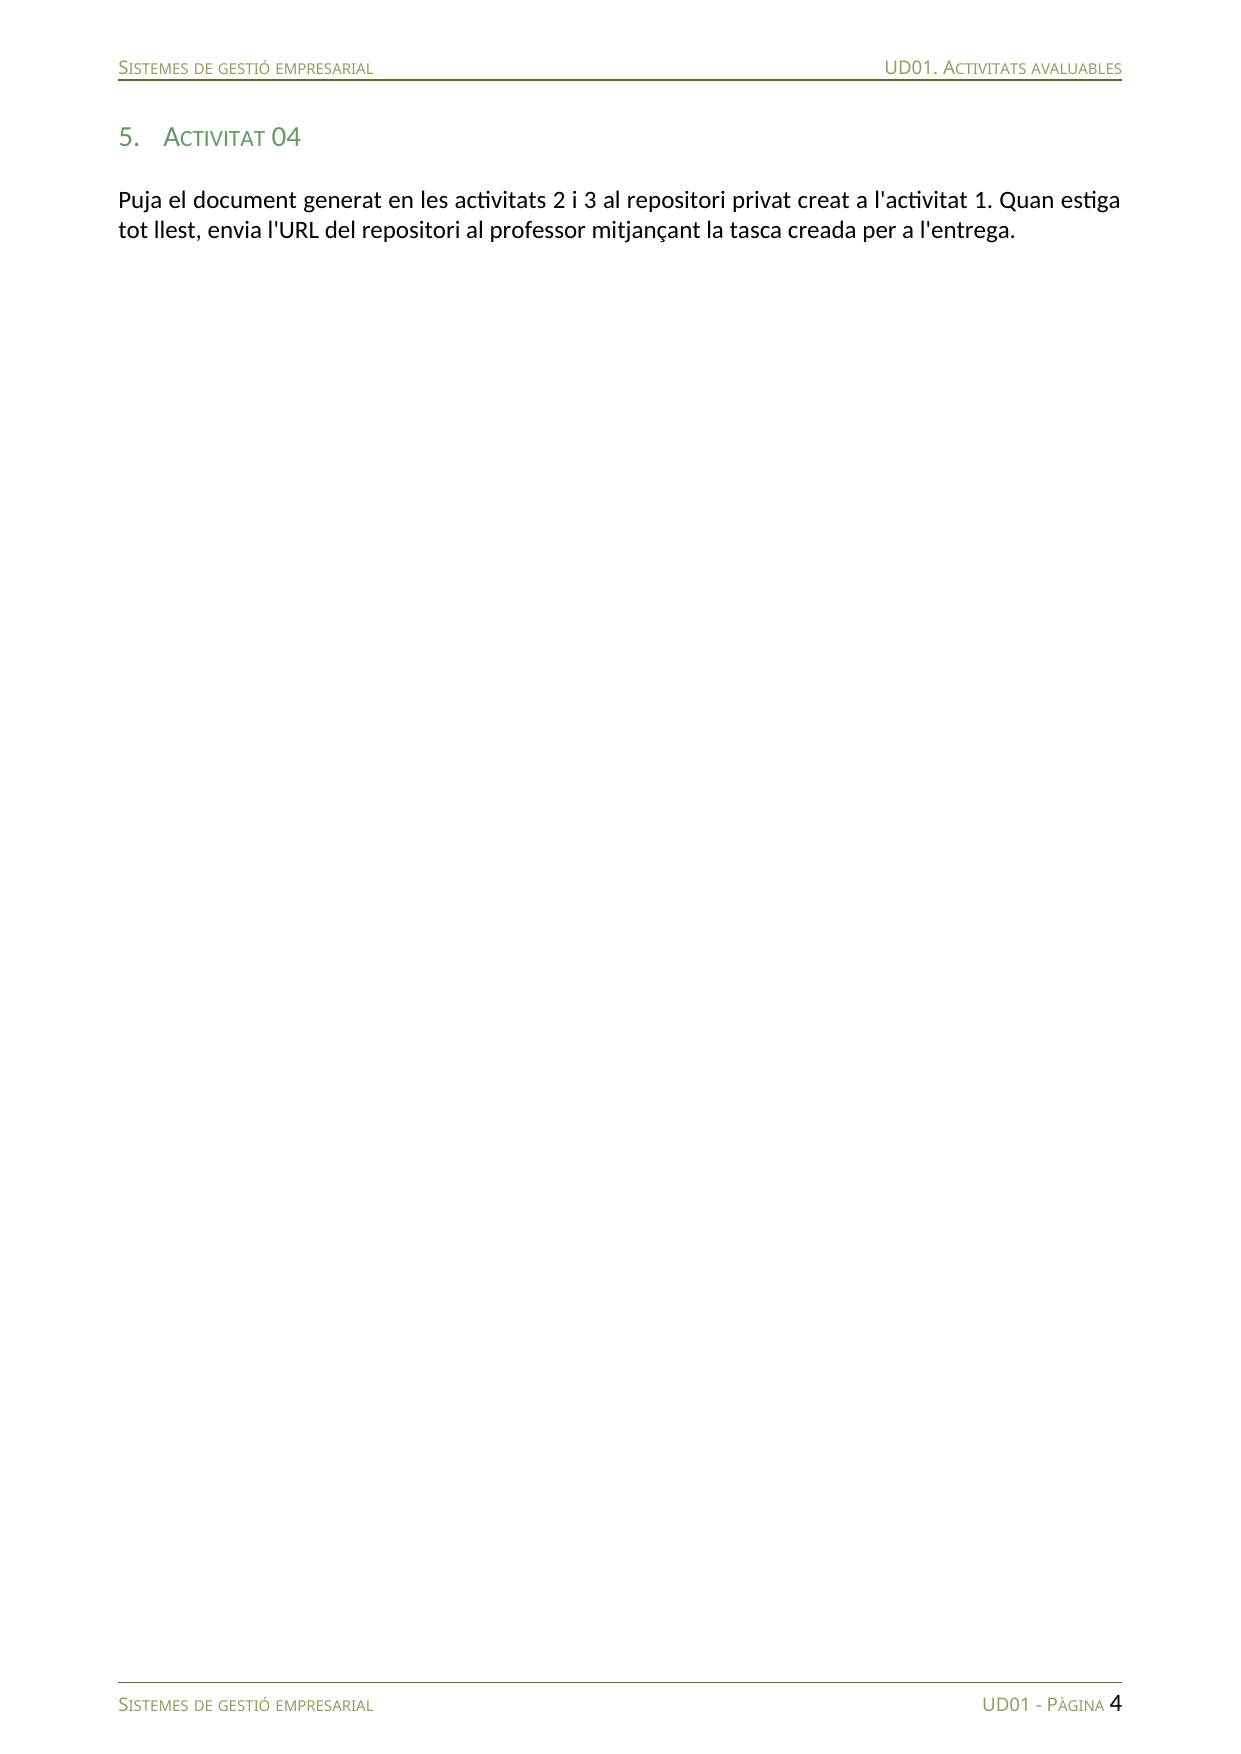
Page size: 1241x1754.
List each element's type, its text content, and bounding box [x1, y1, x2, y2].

subtitle Activitat 04 [118, 118, 1122, 154]
text Puja el document generat en les activitats 2 i 3 al repositori privat creat a l'activitat 1. Quan estiga tot llest, envia l'URL del repositori al professor mitjançant la tasca creada per a l'entrega. [118, 184, 1122, 245]
